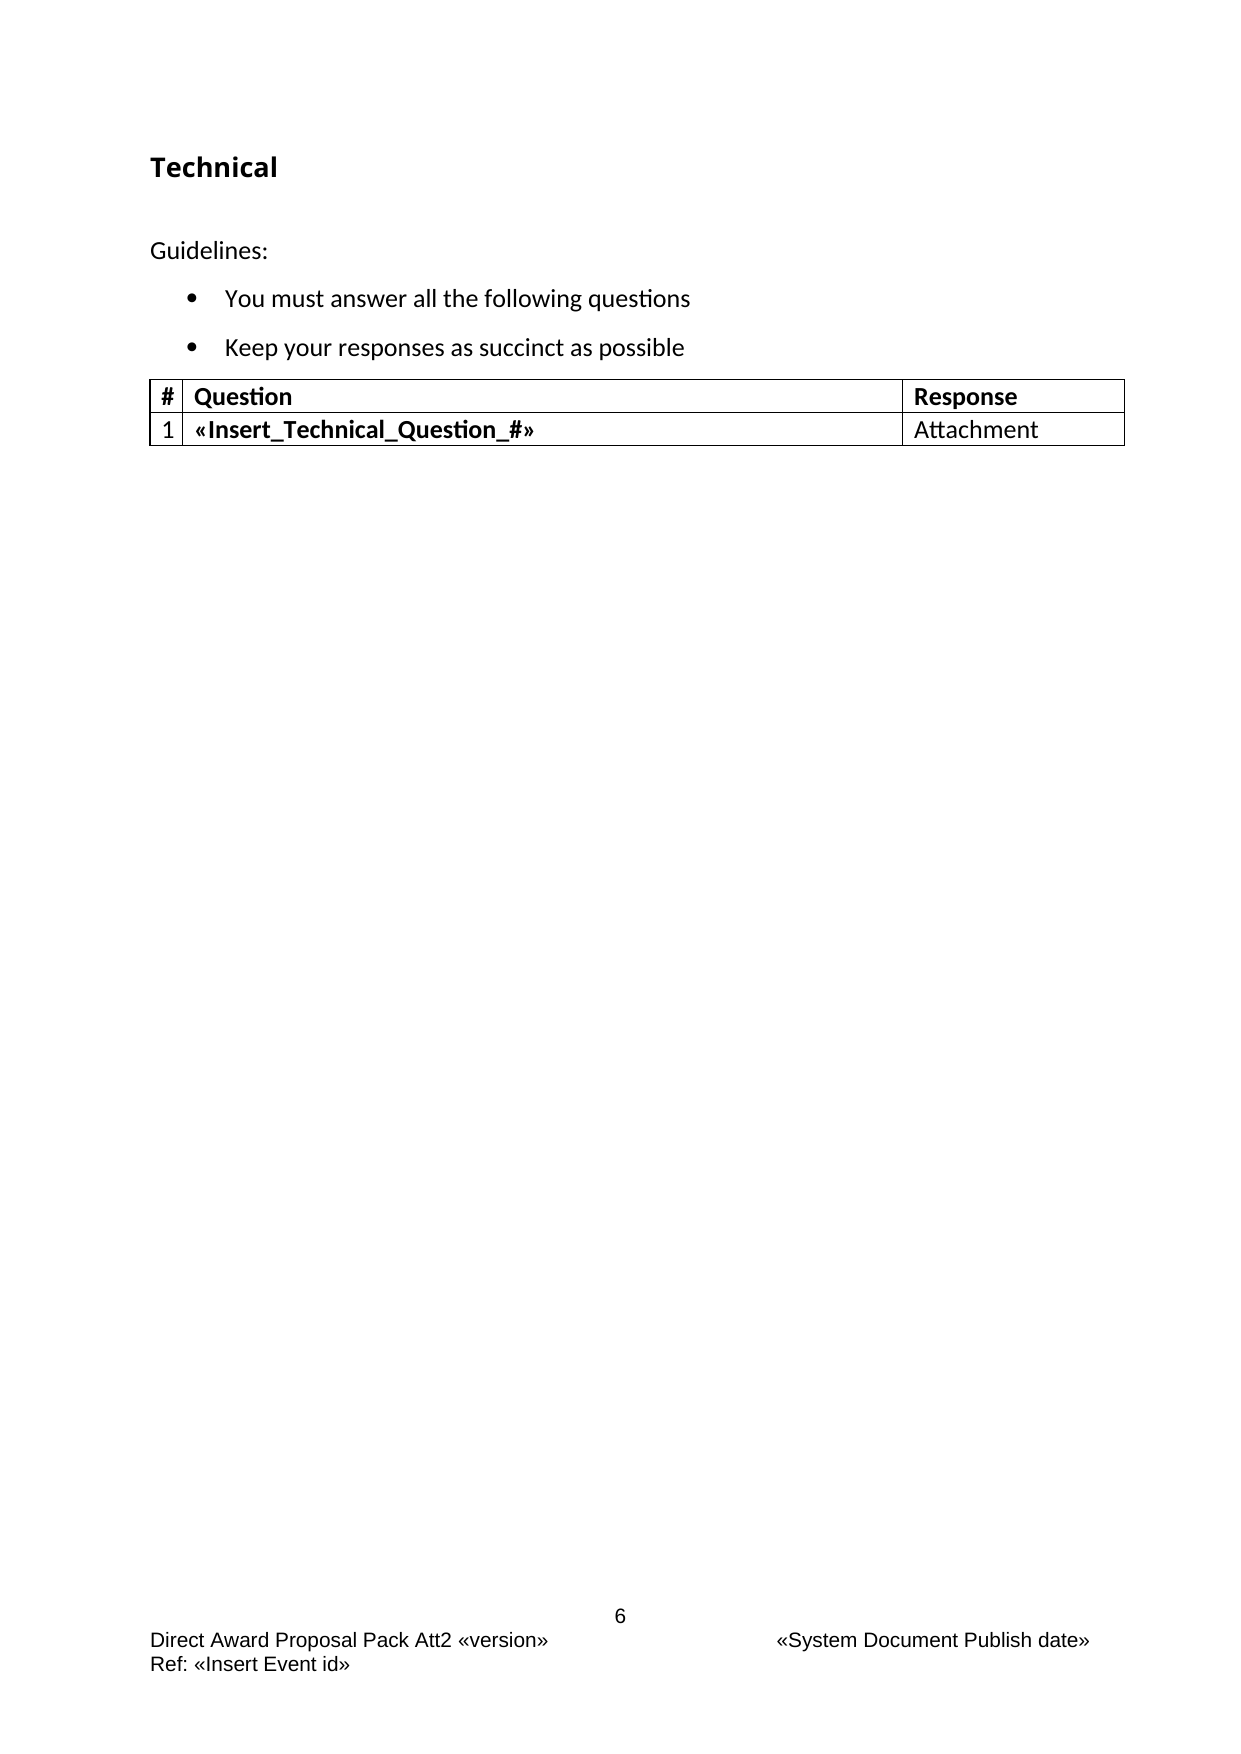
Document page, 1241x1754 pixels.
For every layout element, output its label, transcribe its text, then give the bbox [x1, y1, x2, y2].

table_header Response [903, 380, 1124, 412]
list You must answer all the following questions [187, 282, 1090, 314]
text Guidelines: [150, 234, 1090, 266]
table_header Question [183, 380, 902, 412]
table_cell Attachment [903, 413, 1124, 445]
subtitle Technical [150, 148, 1090, 185]
table_cell «Insert_Technical_Question_#» [183, 413, 902, 445]
table_header # [151, 380, 182, 412]
table_cell 1 [151, 413, 182, 445]
list Keep your responses as succinct as possible [187, 331, 1090, 362]
